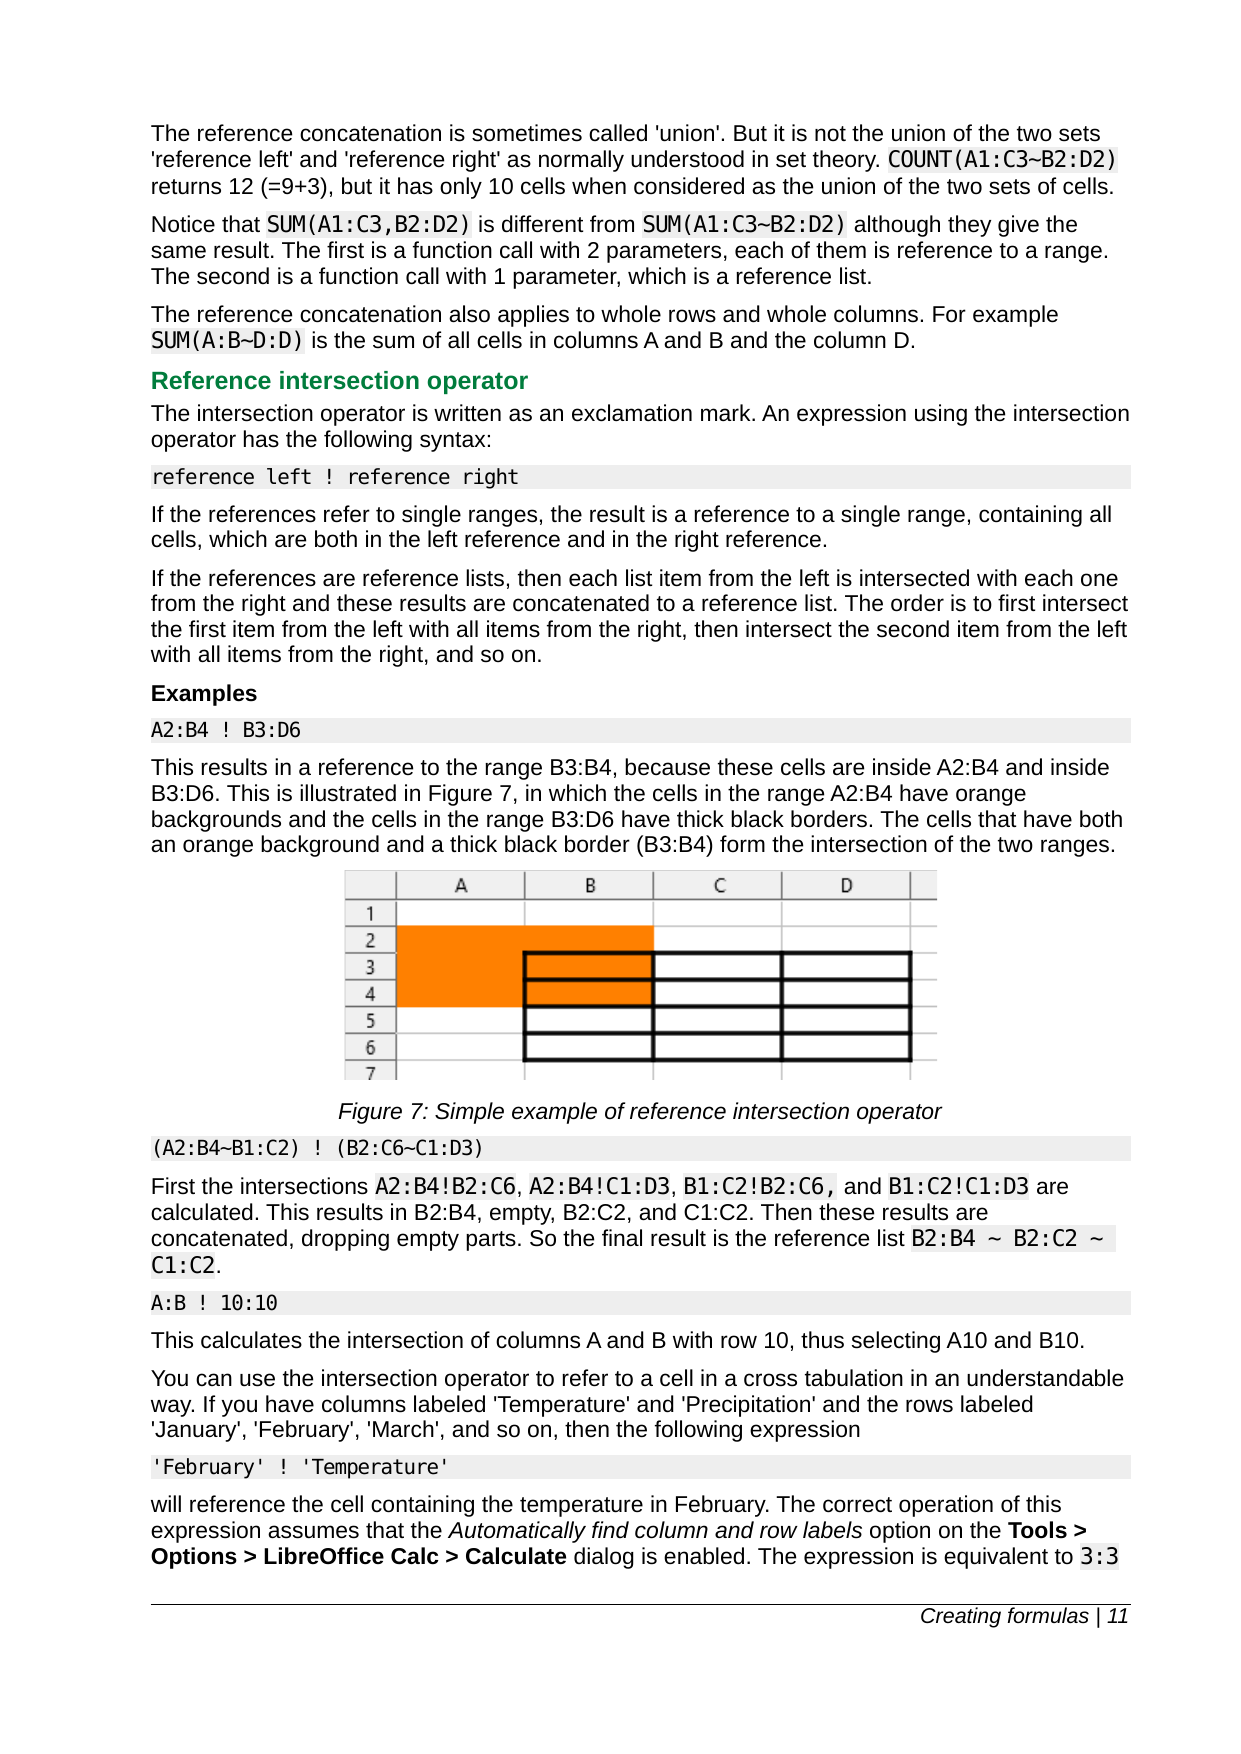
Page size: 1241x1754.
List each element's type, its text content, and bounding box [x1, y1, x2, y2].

text (A2:B4~B1:C2) ! (B2:C6~C1:D3) [486, 1136, 1131, 1161]
text A2:B4 ! B3:D6 [151, 718, 1131, 743]
text reference left ! reference right [520, 465, 1131, 489]
text The reference concatenation also applies to whole rows and whole columns. For example SUM(A:B~D:D) is the sum of all cells in columns A and B and the column D. [151, 302, 1131, 354]
text If the references refer to single ranges, the result is a reference to a single range, containing all cells, which are both in the left reference and in the right reference. [151, 501, 1131, 553]
text A:B ! 10:10 [279, 1291, 1131, 1315]
subtitle Reference intersection operator [151, 367, 1131, 394]
text The reference concatenation is sometimes called 'union'. But it is not the union of the two sets 'reference left' and 'reference right' as normally understood in set theory. COUNT(A1:C3~B2:D2) returns 12 (=9+3), but it has only 10 cells when considered as the union of the two sets of cells. [151, 121, 1131, 199]
text Figure 7: Simple example of reference intersection operator [338, 1098, 944, 1124]
text If the references are reference lists, then each list item from the left is intersected with each one from the right and these results are concatenated to a reference list. The order is to first intersect the first item from the left with all items from the right, then intersect the second item from the left with all items from the right, and so on. [151, 565, 1131, 668]
text Examples [151, 680, 1131, 706]
text This calculates the intersection of columns A and B with row 10, thus selecting A10 and B10. [151, 1328, 1131, 1353]
text 'February' ! 'Temperature' [463, 1455, 1131, 1479]
text Notice that SUM(A1:C3,B2:D2) is different from SUM(A1:C3~B2:D2) although they give the same result. The first is a function call with 2 parameters, each of them is reference to a range. The second is a function call with 1 parameter, which is a reference list. [151, 211, 1131, 289]
text The intersection operator is written as an exclamation mark. An expression using the intersection operator has the following syntax: [151, 401, 1131, 452]
text First the intersections A2:B4!B2:C6, A2:B4!C1:D3, B1:C2!B2:C6, and B1:C2!C1:D3 are calculated. This results in B2:B4, empty, B2:C2, and C1:C2. Then these results are concatenated, dropping empty parts. So the final result is the reference list B2:B4 ~ B2:C2 ~ C1:C2. [151, 1173, 1131, 1279]
text will reference the cell containing the temperature in February. The correct operation of this expression assumes that the Automatically find column and row labels option on the Tools > Options > LibreOffice Calc > Calculate dialog is enabled. The expression is equivalent to 3:3 [151, 1492, 1131, 1570]
text This results in a reference to the range B3:B4, because these cells are inside A2:B4 and inside B3:D6. This is illustrated in Figure 7, in which the cells in the range A2:B4 have orange backgrounds and the cells in the range B3:D6 have thick black borders. The cells that have both an orange background and a thick black border (B3:B4) form the intersection of the two ranges. [151, 755, 1131, 857]
text You can use the intersection operator to refer to a cell in a cross tabulation in an understandable way. If you have columns labeled 'Temperature' and 'Precipitation' and the rows labeled 'January', 'February', 'March', and so on, then the following expression [151, 1366, 1131, 1443]
picture [344, 870, 938, 1080]
